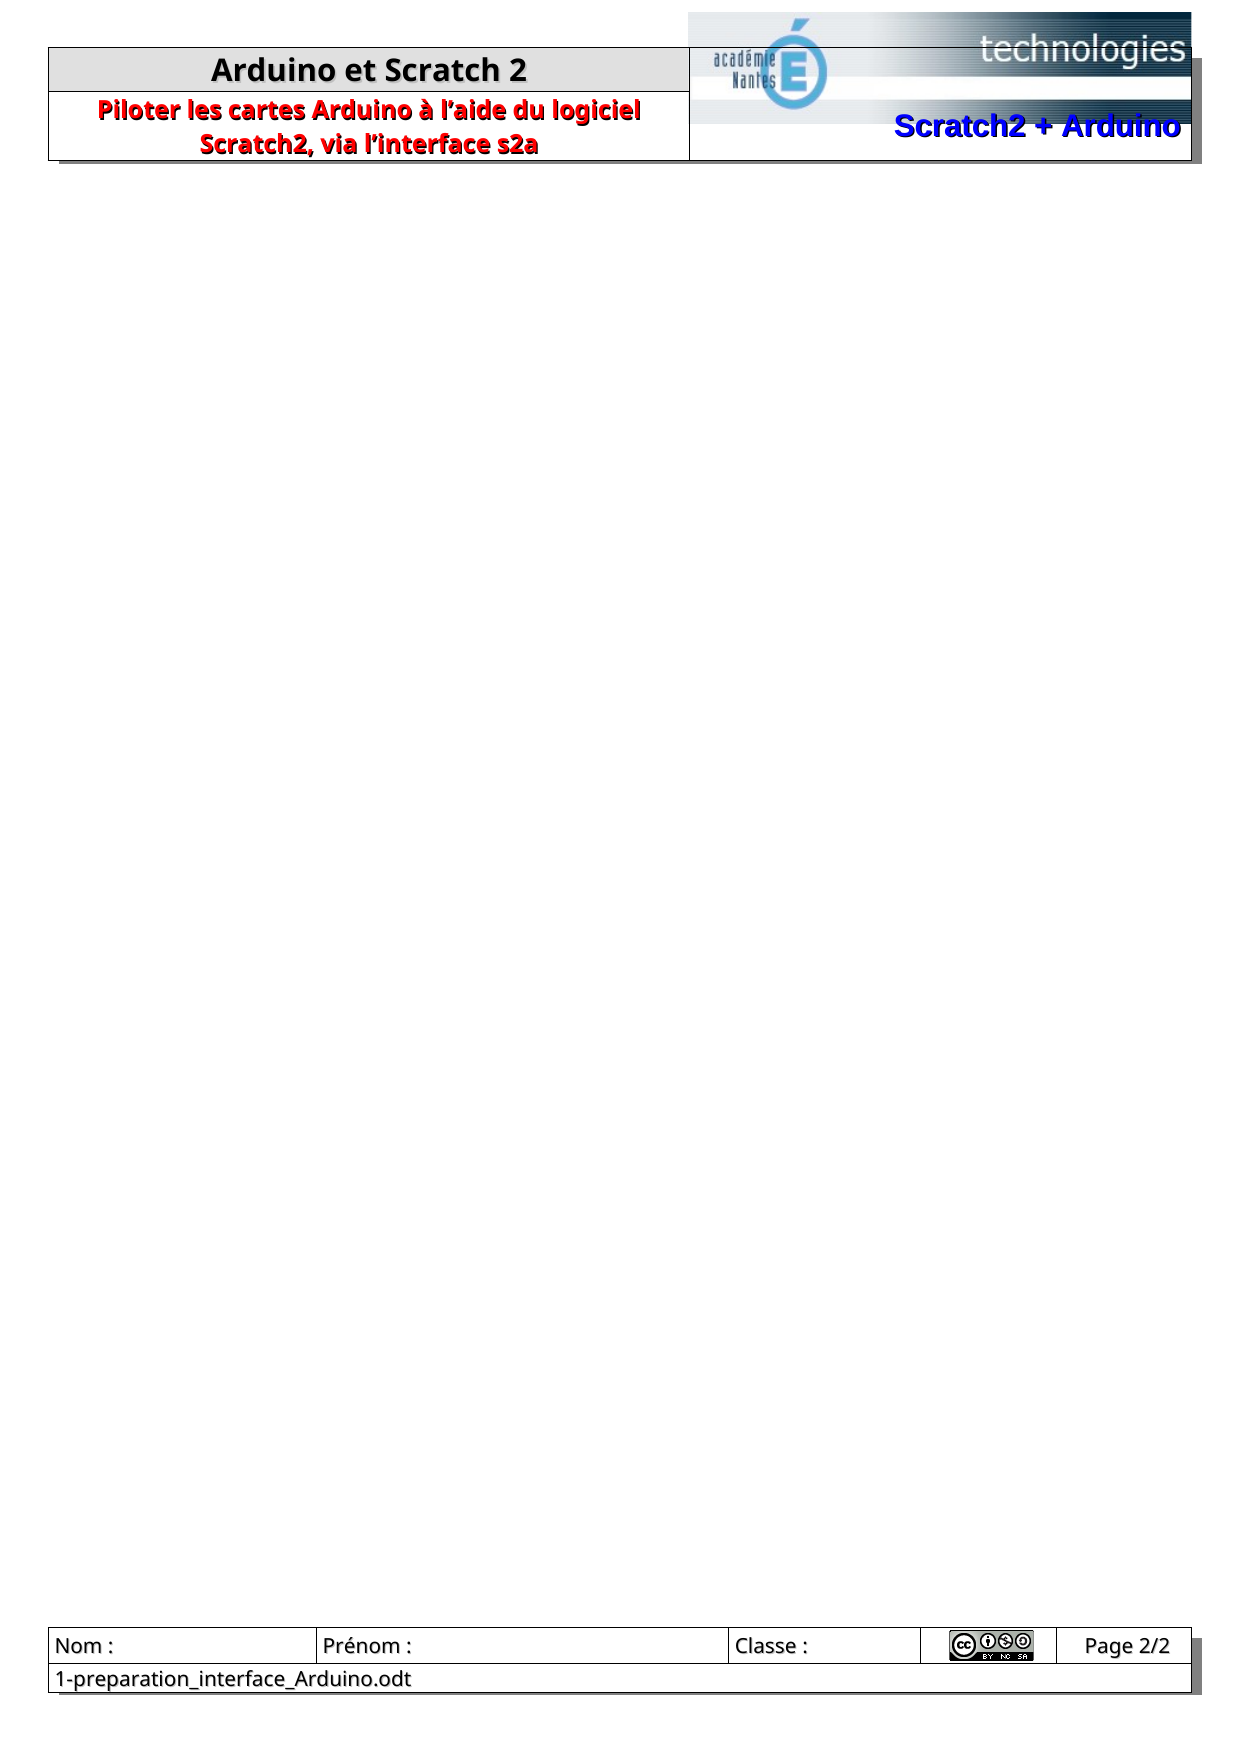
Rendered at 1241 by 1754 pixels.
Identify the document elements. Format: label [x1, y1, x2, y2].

picture [690, 48, 1191, 124]
picture [688, 12, 1192, 47]
picture [949, 1630, 1034, 1661]
